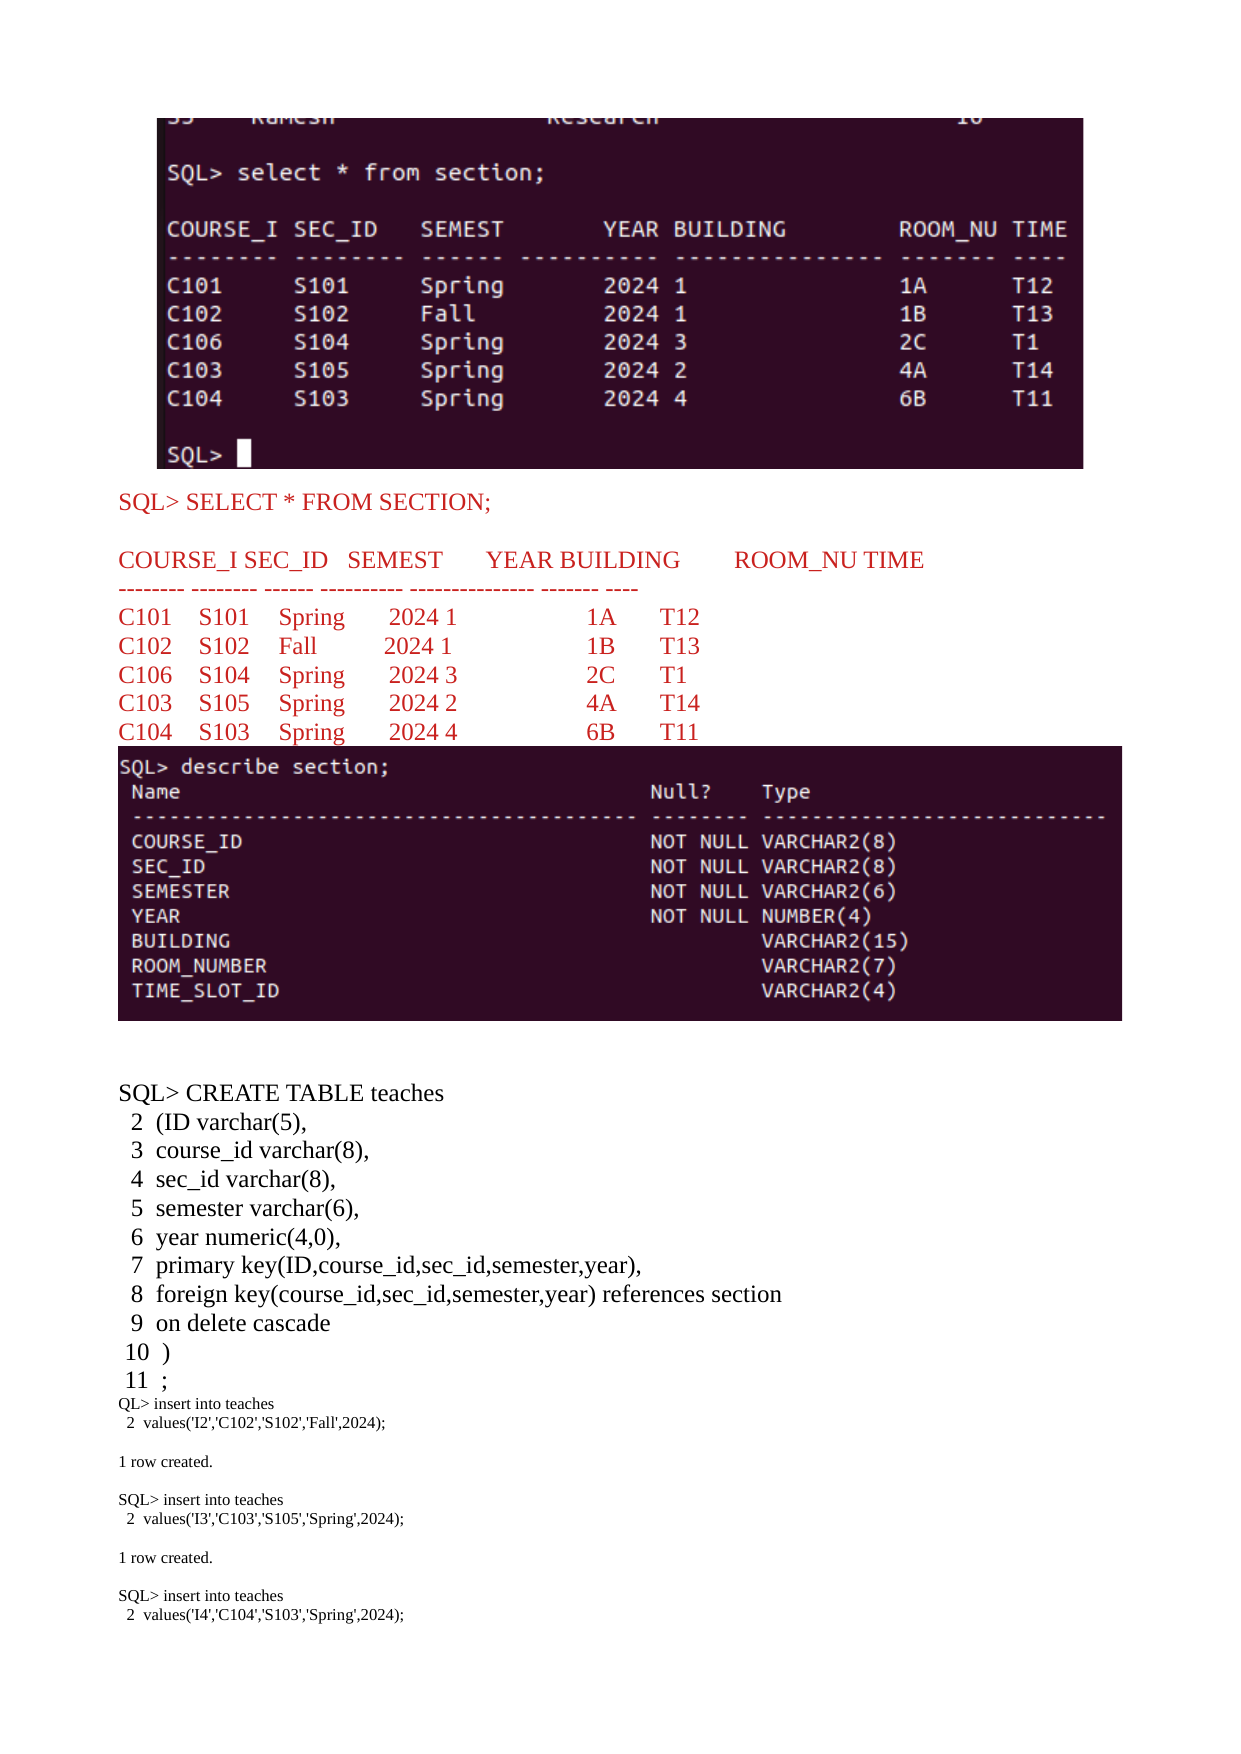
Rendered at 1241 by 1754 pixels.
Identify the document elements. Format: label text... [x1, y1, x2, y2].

text 1 row created. [118, 1452, 1122, 1471]
text 2 values('I4','C104','S103','Spring',2024); [118, 1605, 1122, 1624]
text 1 row created. [118, 1547, 1122, 1567]
text 5 semester varchar(6), [118, 1193, 1122, 1222]
text 7 primary key(ID,course_id,sec_id,semester,year), [118, 1250, 1122, 1279]
text SQL> insert into teaches [118, 1490, 1122, 1509]
text SQL> SELECT * FROM SECTION; [118, 487, 1122, 516]
text C106 S104 Spring 2024 3 2C T1 [118, 660, 1122, 688]
text 2 values('I2','C102','S102','Fall',2024); [118, 1413, 1122, 1432]
text C104 S103 Spring 2024 4 6B T11 [118, 717, 1122, 746]
picture [156, 118, 1084, 469]
picture [118, 746, 1123, 1021]
text SQL> CREATE TABLE teaches [118, 1078, 1122, 1107]
text 6 year numeric(4,0), [118, 1222, 1122, 1250]
text -------- -------- ------ ---------- --------------- ------- ---- [118, 573, 1122, 602]
text 9 on delete cascade [118, 1308, 1122, 1337]
text C101 S101 Spring 2024 1 1A T12 [118, 602, 1122, 631]
text 3 course_id varchar(8), [118, 1135, 1122, 1164]
text 10 ) [118, 1337, 1122, 1365]
text 2 (ID varchar(5), [118, 1107, 1122, 1135]
text 11 ; [118, 1365, 1122, 1394]
text 8 foreign key(course_id,sec_id,semester,year) references section [118, 1279, 1122, 1308]
text QL> insert into teaches [118, 1394, 1122, 1413]
text C103 S105 Spring 2024 2 4A T14 [118, 688, 1122, 717]
text COURSE_I SEC_ID SEMEST YEAR BUILDING ROOM_NU TIME [118, 545, 1122, 573]
text 2 values('I3','C103','S105','Spring',2024); [118, 1509, 1122, 1528]
text C102 S102 Fall 2024 1 1B T13 [118, 631, 1122, 660]
text SQL> insert into teaches [118, 1586, 1122, 1605]
text 4 sec_id varchar(8), [118, 1164, 1122, 1193]
